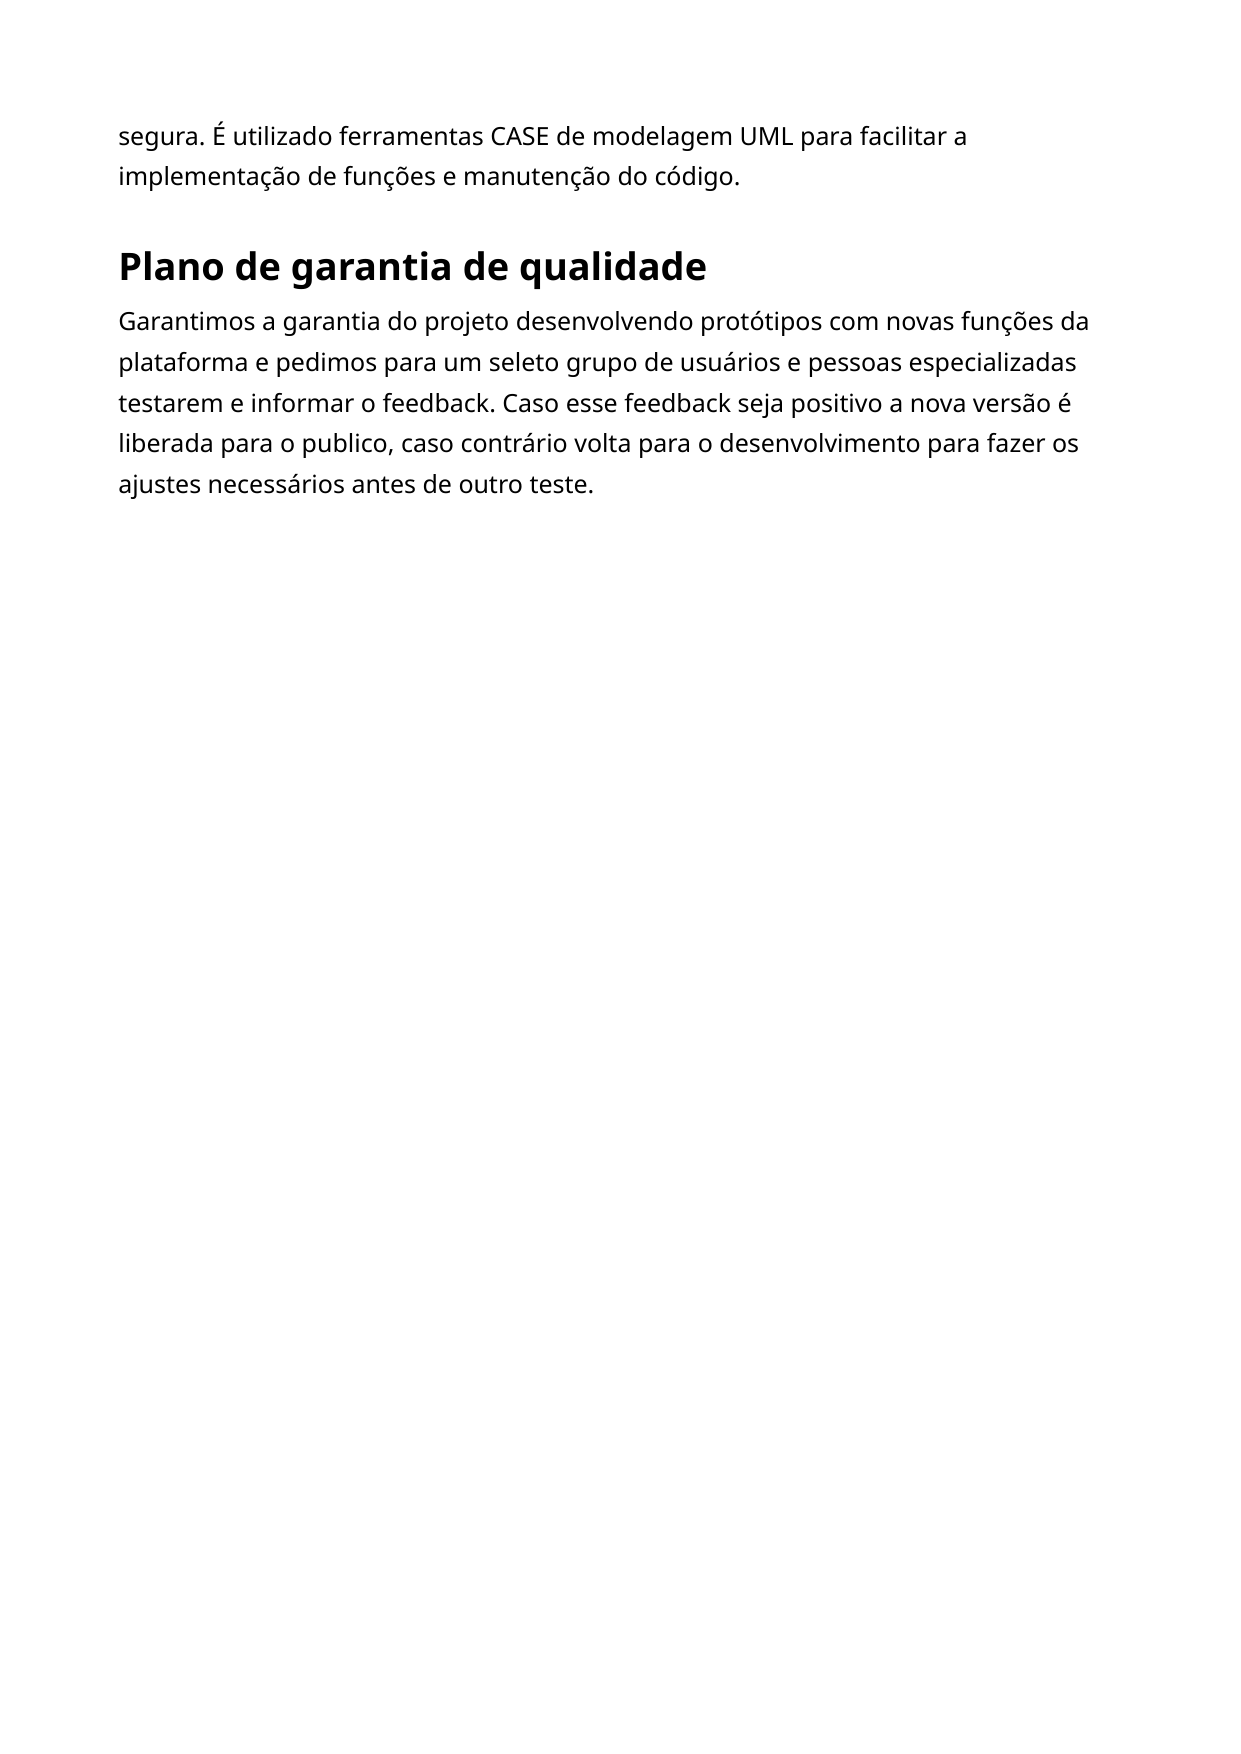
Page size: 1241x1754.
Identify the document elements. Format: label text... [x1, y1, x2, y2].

text segura. É utilizado ferramentas CASE de modelagem UML para facilitar a implementação de funções e manutenção do código. [118, 118, 1122, 193]
subtitle Plano de garantia de qualidade [118, 239, 1122, 291]
text Garantimos a garantia do projeto desenvolvendo protótipos com novas funções da plataforma e pedimos para um seleto grupo de usuários e pessoas especializadas testarem e informar o feedback. Caso esse feedback seja positivo a nova versão é liberada para o publico, caso contrário volta para o desenvolvimento para fazer os ajustes necessários antes de outro teste. [118, 303, 1122, 501]
